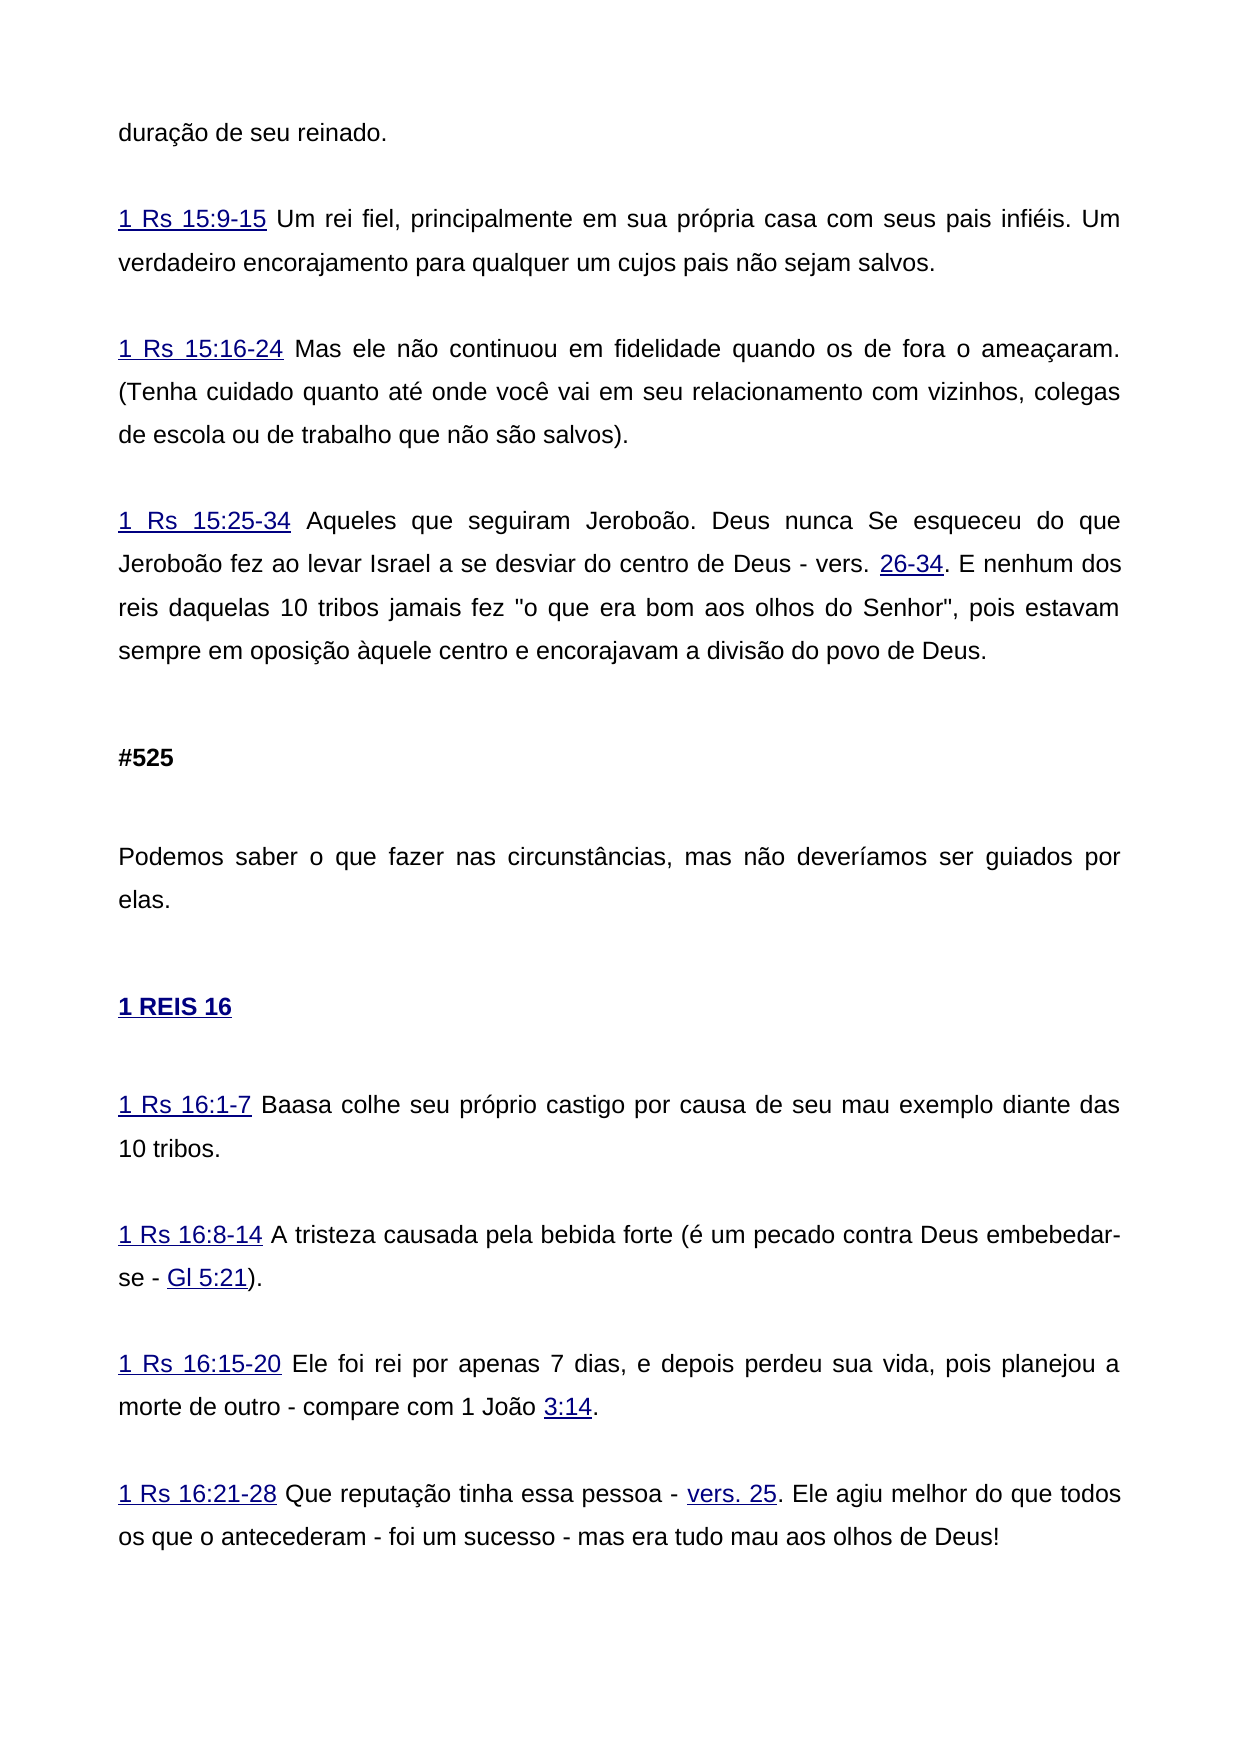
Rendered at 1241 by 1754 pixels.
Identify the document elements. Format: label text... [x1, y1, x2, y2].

text 1 Rs 15:25-34 Aqueles que seguiram Jeroboão. Deus nunca Se esqueceu do que Jeroboão fez ao levar Israel a se desviar do centro de Deus - vers. 26-34. E nenhum dos reis daquelas 10 tribos jamais fez "o que era bom aos olhos do Senhor", pois estavam sempre em oposição àquele centro e encorajavam a divisão do povo de Deus. [118, 506, 1122, 664]
text 1 Rs 16:8-14 A tristeza causada pela bebida forte (é um pecado contra Deus embebedar-se - Gl 5:21). [118, 1220, 1122, 1292]
text duração de seu reinado. [118, 118, 1122, 147]
text 1 Rs 16:21-28 Que reputação tinha essa pessoa - vers. 25. Ele agiu melhor do que todos os que o antecederam - foi um sucesso - mas era tudo mau aos olhos de Deus! [118, 1478, 1122, 1550]
text 1 Rs 16:15-20 Ele foi rei por apenas 7 dias, e depois perdeu sua vida, pois planejou a morte de outro - compare com 1 João 3:14. [118, 1349, 1122, 1421]
subtitle 1 REIS 16 [118, 992, 1122, 1020]
text 1 Rs 16:1-7 Baasa colhe seu próprio castigo por causa de seu mau exemplo diante das 10 tribos. [118, 1090, 1122, 1162]
subtitle #525 [118, 743, 1122, 771]
text Podemos saber o que fazer nas circunstâncias, mas não deveríamos ser guiados por elas. [118, 841, 1122, 913]
text 1 Rs 15:16-24 Mas ele não continuou em fidelidade quando os de fora o ameaçaram. (Tenha cuidado quanto até onde você vai em seu relacionamento com vizinhos, colegas de escola ou de trabalho que não são salvos). [118, 334, 1122, 449]
text 1 Rs 15:9-15 Um rei fiel, principalmente em sua própria casa com seus pais infiéis. Um verdadeiro encorajamento para qualquer um cujos pais não sejam salvos. [118, 204, 1122, 276]
